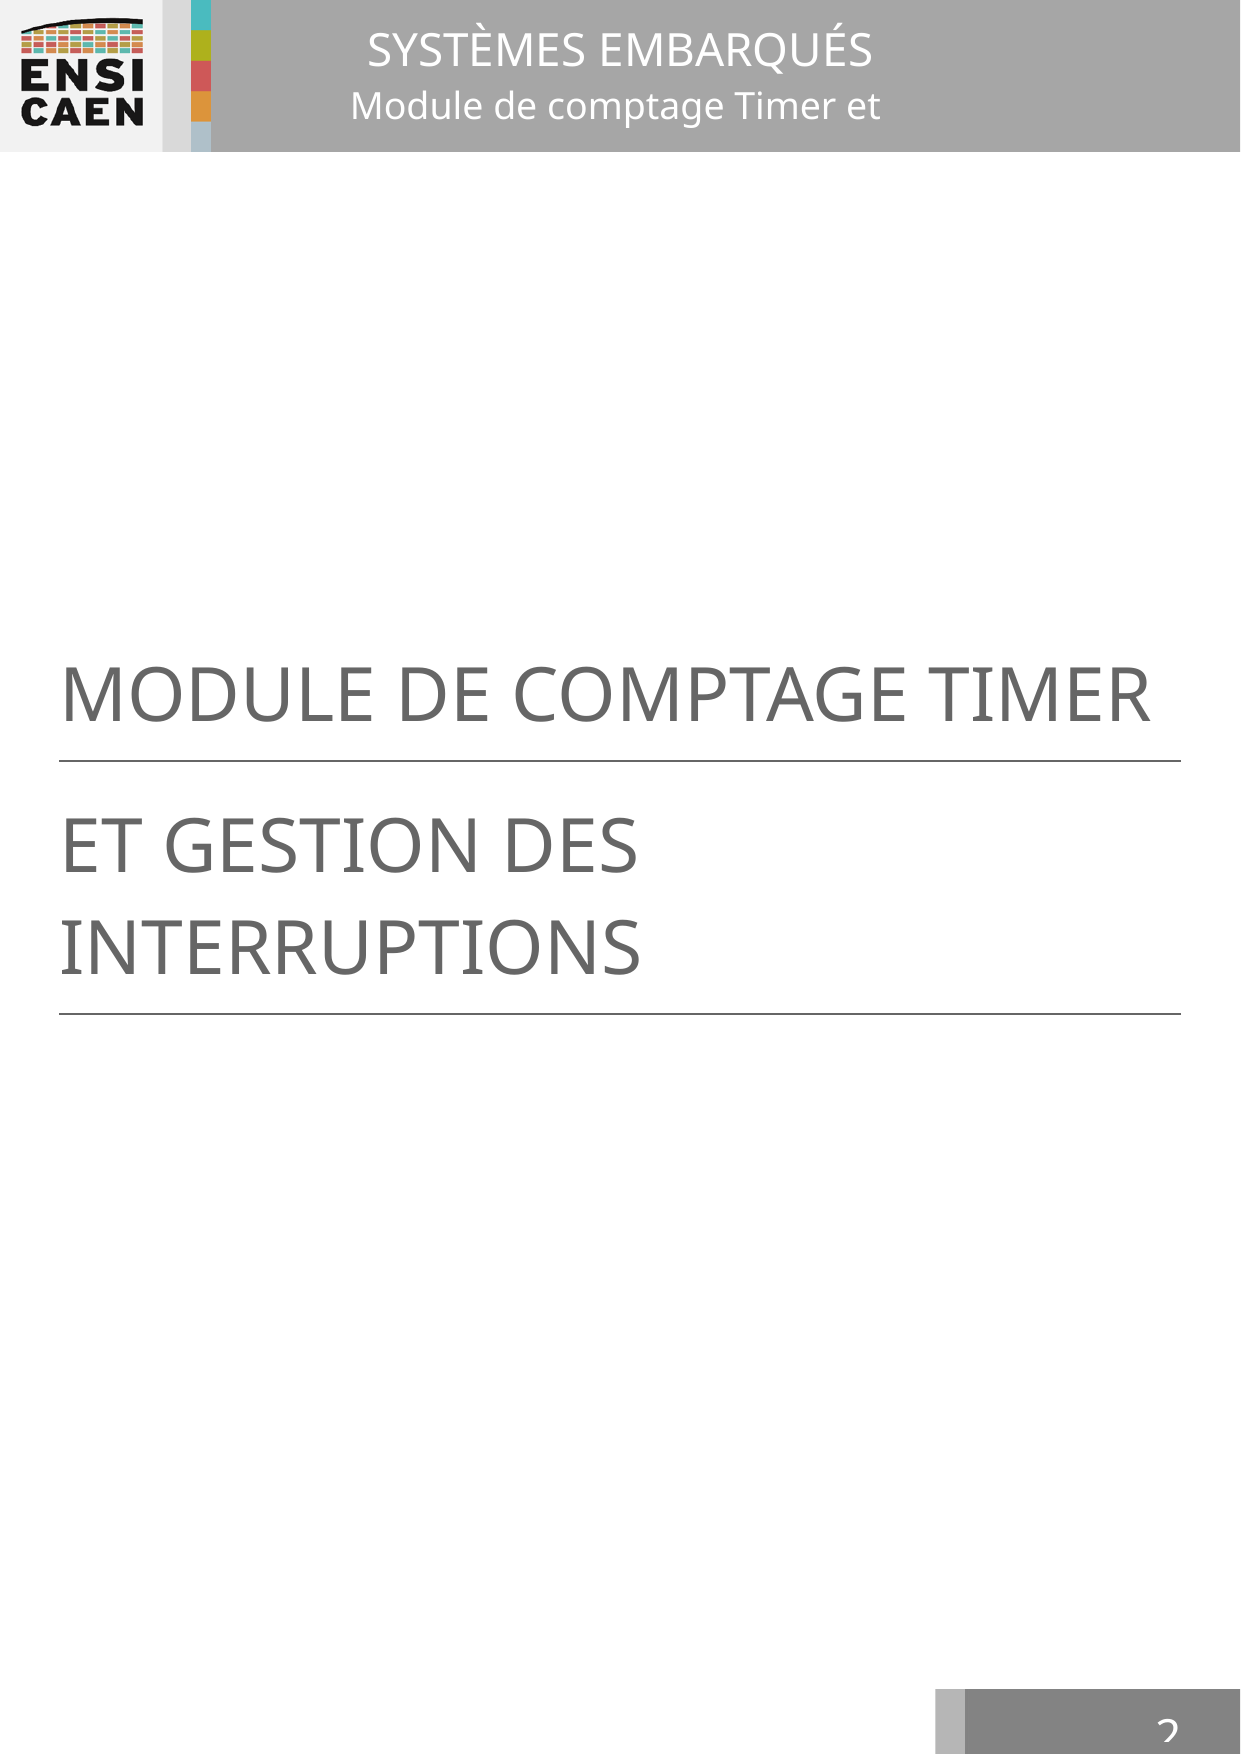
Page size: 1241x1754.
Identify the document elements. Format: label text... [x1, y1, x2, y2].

text ET GESTION DES INTERRUPTIONS [59, 792, 1181, 996]
picture [0, 0, 1241, 152]
text MODULE DE COMPTAGE TIMER [59, 641, 1181, 743]
picture [935, 1689, 1241, 1754]
